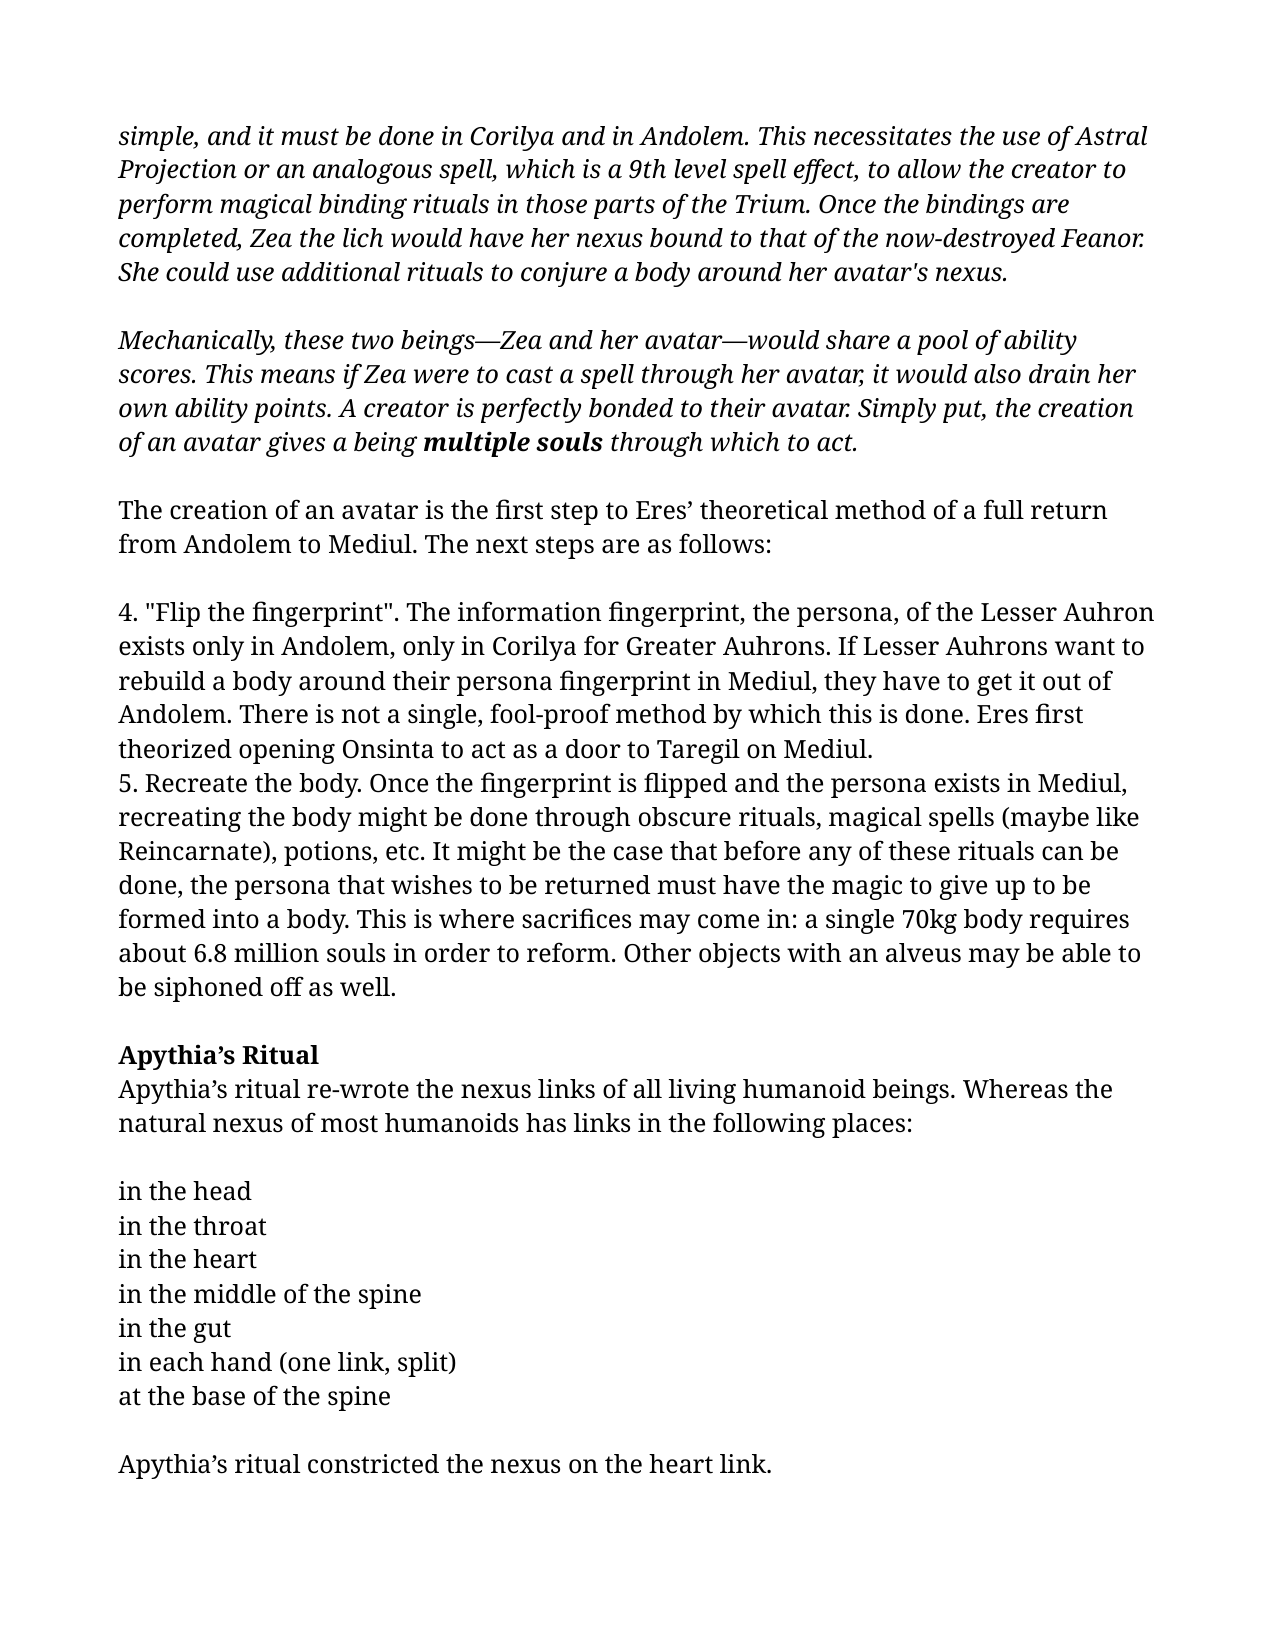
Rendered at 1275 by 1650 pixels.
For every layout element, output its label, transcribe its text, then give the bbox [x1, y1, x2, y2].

text in the heart [118, 1242, 1157, 1276]
text 4. "Flip the fingerprint". The information fingerprint, the persona, of the Lesser Auhron exists only in Andolem, only in Corilya for Greater Auhrons. If Lesser Auhrons want to rebuild a body around their persona fingerprint in Mediul, they have to get it out of Andolem. There is not a single, fool-proof method by which this is done. Eres first theorized opening Onsinta to act as a door to Taregil on Mediul. [118, 595, 1157, 765]
text 5. Recreate the body. Once the fingerprint is flipped and the persona exists in Mediul, recreating the body might be done through obscure rituals, magical spells (maybe like Reincarnate), potions, etc. It might be the case that before any of these rituals can be done, the persona that wishes to be returned must have the magic to give up to be formed into a body. This is where sacrifices may come in: a single 70kg body requires about 6.8 million souls in order to reform. Other objects with an alveus may be able to be siphoned off as well. [118, 765, 1157, 1004]
text in the head [118, 1174, 1157, 1208]
text in each hand (one link, split) [118, 1344, 1157, 1378]
text Mechanically, these two beings—Zea and her avatar—would share a pool of ability scores. This means if Zea were to cast a spell through her avatar, it would also drain her own ability points. A creator is perfectly bonded to their avatar. Simply put, the creation of an avatar gives a being multiple souls through which to act. [118, 322, 1157, 459]
text Apythia’s ritual re-wrote the nexus links of all living humanoid beings. Whereas the natural nexus of most humanoids has links in the following places: [118, 1072, 1157, 1140]
text Apythia’s ritual constricted the nexus on the heart link. [118, 1447, 1157, 1481]
text simple, and it must be done in Corilya and in Andolem. This necessitates the use of Astral Projection or an analogous spell, which is a 9th level spell effect, to allow the creator to perform magical binding rituals in those parts of the Trium. Once the bindings are completed, Zea the lich would have her nexus bound to that of the now-destroyed Feanor. She could use additional rituals to conjure a body around her avatar's nexus. [118, 118, 1157, 288]
text in the middle of the spine [118, 1276, 1157, 1310]
text The creation of an avatar is the first step to Eres’ theoretical method of a full return from Andolem to Mediul. The next steps are as follows: [118, 493, 1157, 561]
text in the throat [118, 1208, 1157, 1242]
text Apythia’s Ritual [118, 1038, 1157, 1072]
text in the gut [118, 1310, 1157, 1344]
text at the base of the spine [118, 1378, 1157, 1412]
